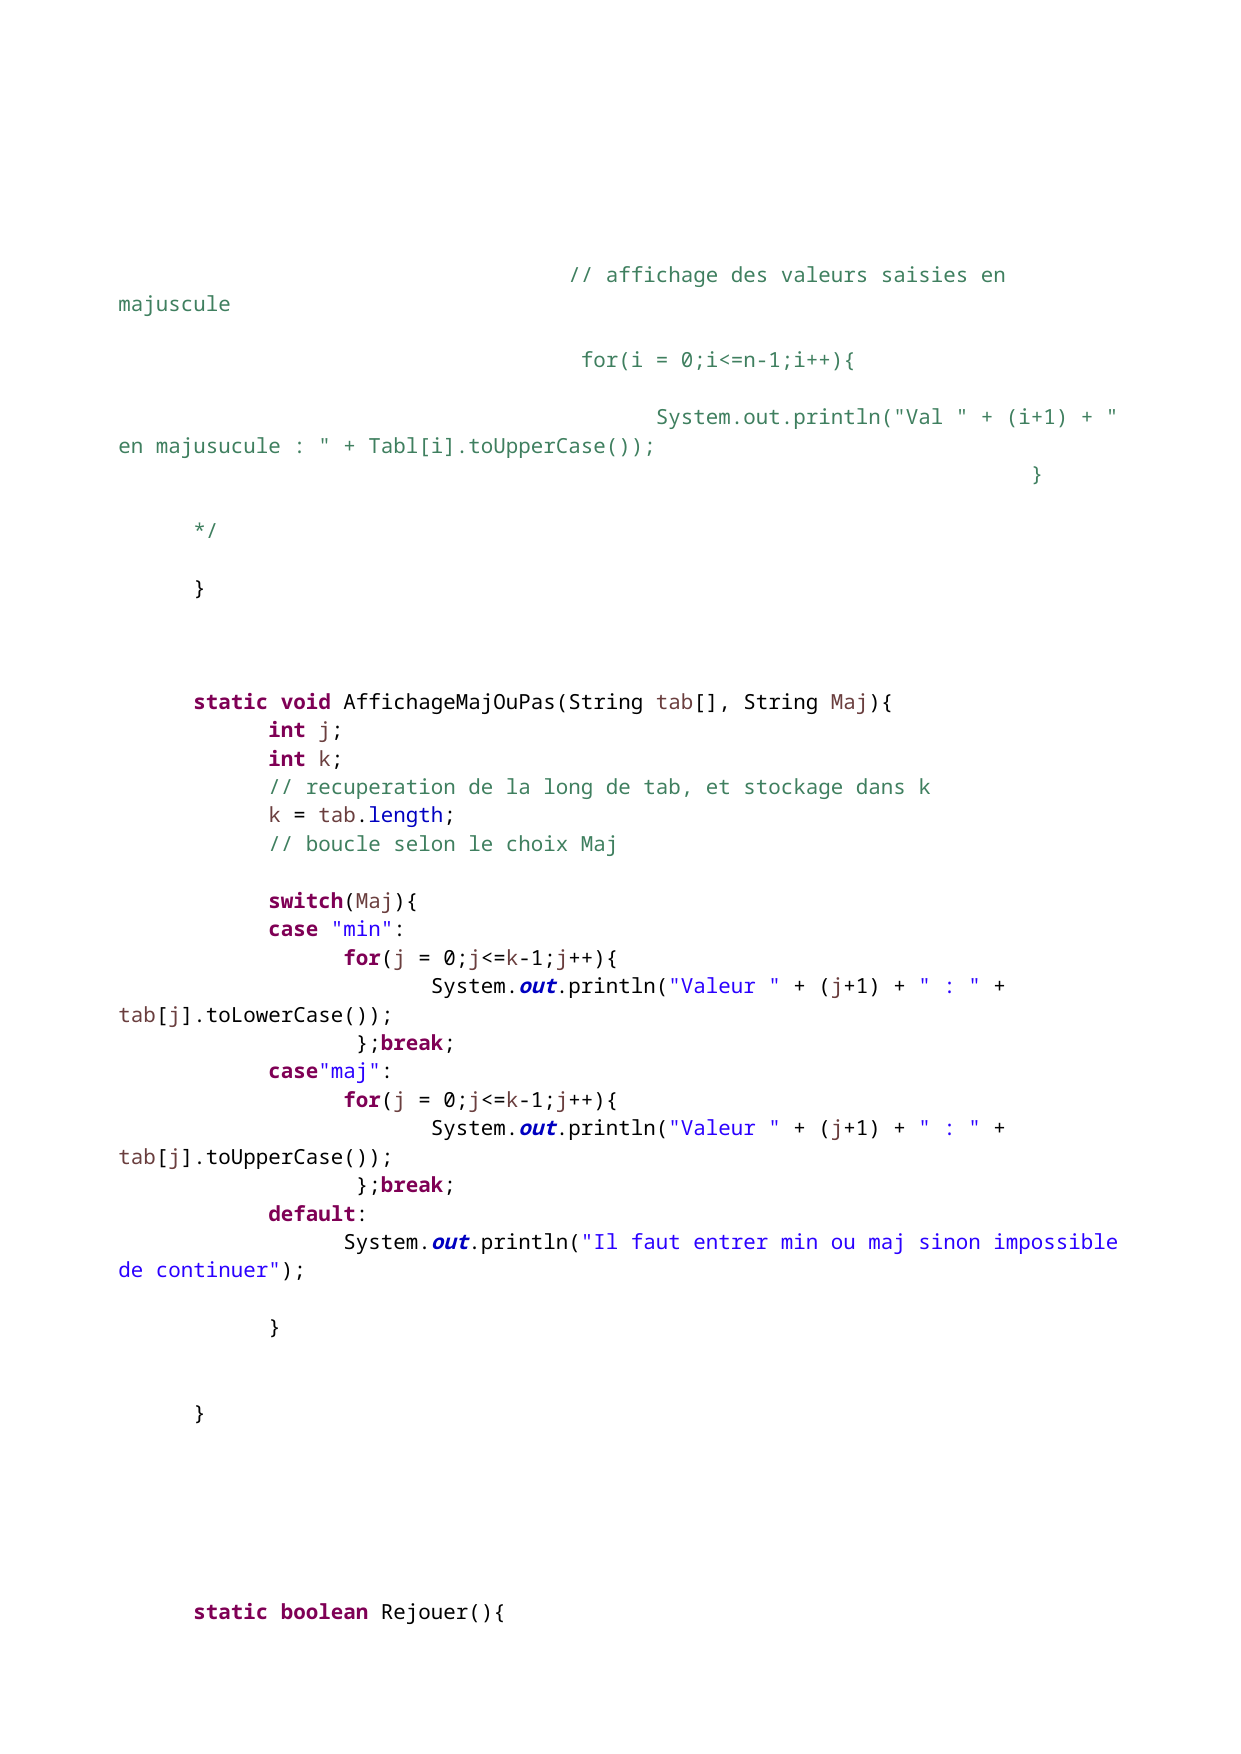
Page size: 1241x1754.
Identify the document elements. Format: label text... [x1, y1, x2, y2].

text for(j = 0;j<=k-1;j++){ [118, 943, 1122, 971]
text for(j = 0;j<=k-1;j++){ [118, 1085, 1122, 1113]
text };break; [118, 1028, 1122, 1057]
text } [118, 1312, 1122, 1341]
text int k; [118, 744, 1122, 772]
text System.out.println("Valeur " + (j+1) + " : " + tab[j].toUpperCase()); [118, 1113, 1122, 1170]
text } [118, 1398, 1122, 1426]
text switch(Maj){ [118, 886, 1122, 914]
text case "min": [118, 914, 1122, 943]
text System.out.println("Valeur " + (j+1) + " : " + tab[j].toLowerCase()); [118, 971, 1122, 1028]
text */ [118, 488, 1122, 545]
text for(i = 0;i<=n-1;i++){ [118, 317, 1122, 374]
text // boucle selon le choix Maj [118, 829, 1122, 857]
text case"maj": [118, 1057, 1122, 1085]
text static boolean Rejouer(){ [118, 1597, 1122, 1625]
text static void AffichageMajOuPas(String tab[], String Maj){ [118, 687, 1122, 715]
text int j; [118, 715, 1122, 744]
text System.out.println("Il faut entrer min ou maj sinon impossible de continuer"); [118, 1227, 1122, 1284]
text // recuperation de la long de tab, et stockage dans k [118, 772, 1122, 801]
text };break; [118, 1170, 1122, 1199]
text k = tab.length; [118, 801, 1122, 829]
text // affichage des valeurs saisies en majuscule [118, 232, 1122, 317]
text } [118, 459, 1122, 488]
text System.out.println("Val " + (i+1) + " en majusucule : " + Tabl[i].toUpperCase()); [118, 374, 1122, 459]
text } [118, 573, 1122, 602]
text default: [118, 1199, 1122, 1227]
